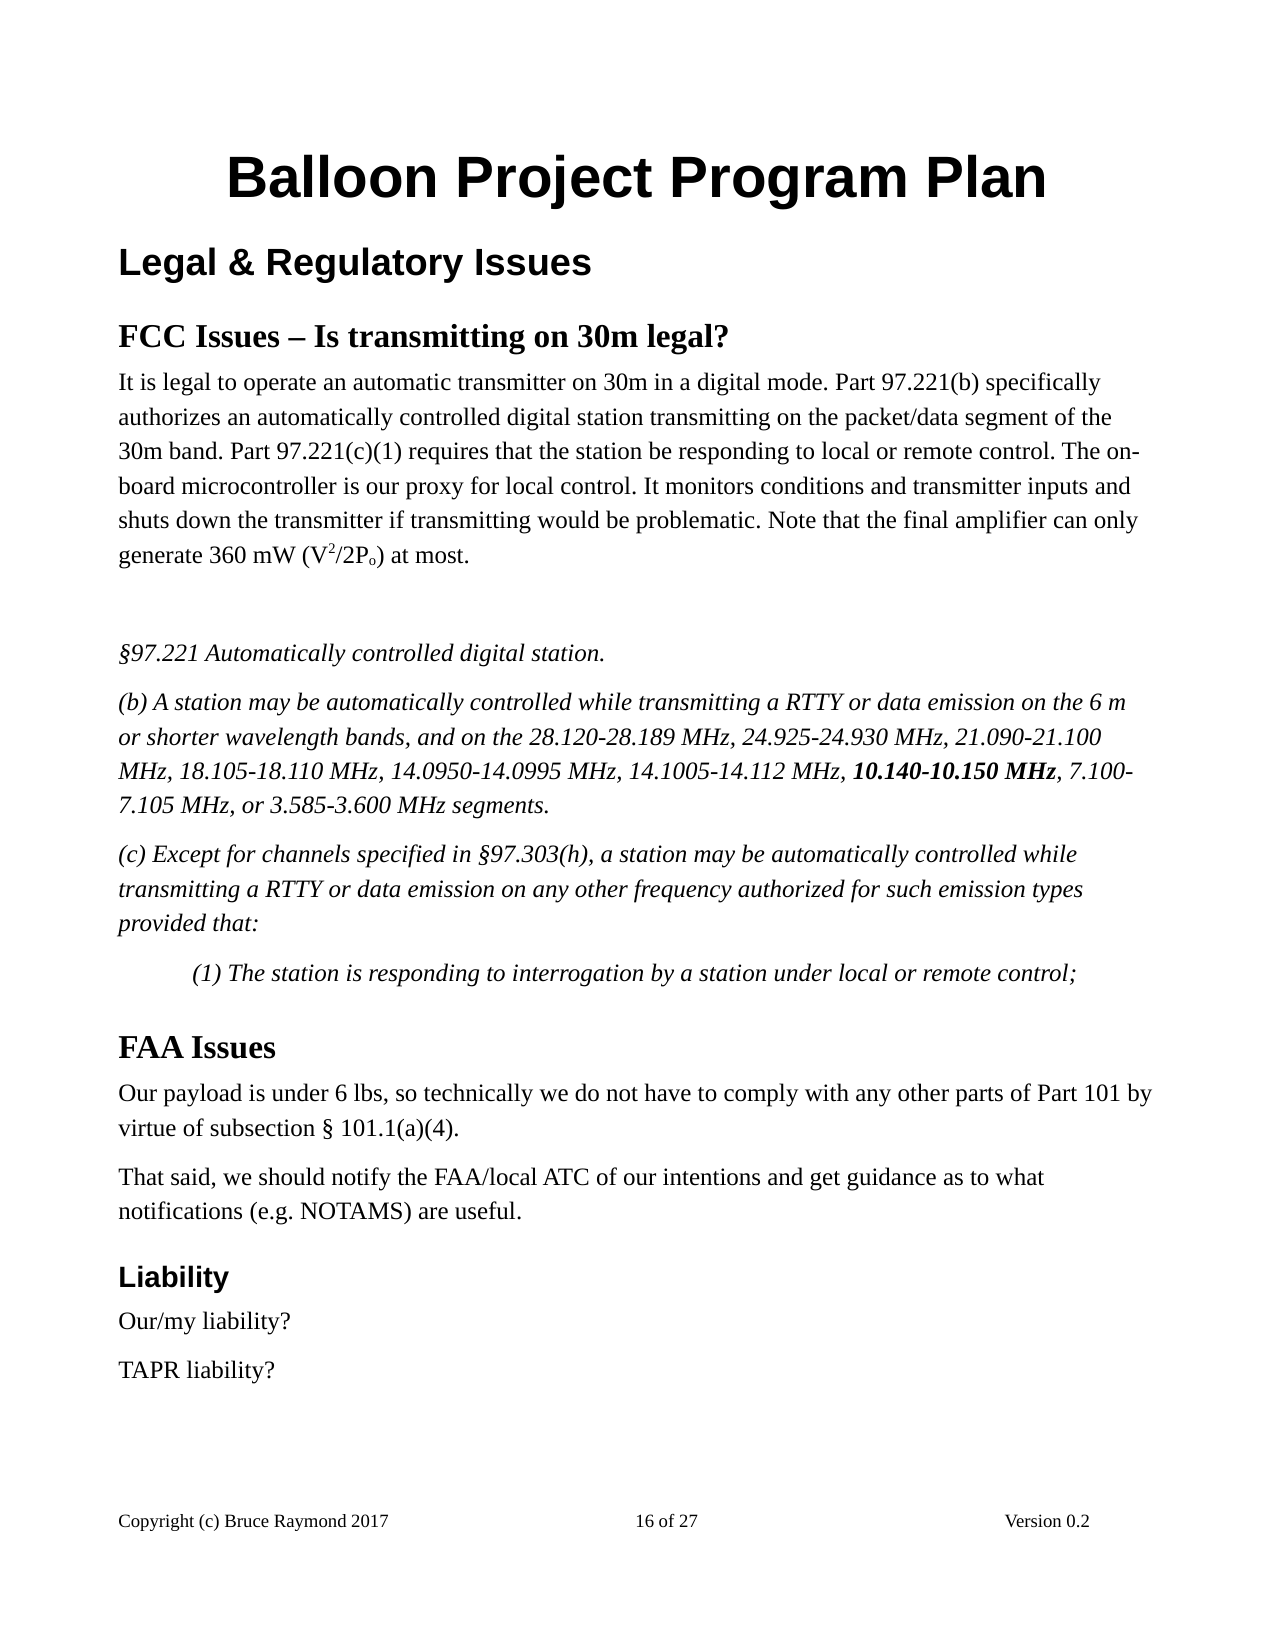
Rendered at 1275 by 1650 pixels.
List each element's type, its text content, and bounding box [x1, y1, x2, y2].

subtitle FAA Issues [118, 1027, 1157, 1066]
text It is legal to operate an automatic transmitter on 30m in a digital mode. Part 97.221(b) specifically authorizes an automatically controlled digital station transmitting on the packet/data segment of the 30m band. Part 97.221(c)(1) requires that the station be responding to local or remote control. The on-board microcontroller is our proxy for local control. It monitors conditions and transmitter inputs and shuts down the transmitter if transmitting would be problematic. Note that the final amplifier can only generate 360 mW (V2/2Po) at most. [118, 367, 1157, 569]
text Our payload is under 6 lbs, so technically we do not have to comply with any other parts of Part 101 by virtue of subsection § 101.1(a)(4). [118, 1078, 1157, 1142]
text TAPR liability? [118, 1355, 1157, 1384]
text That said, we should notify the FAA/local ATC of our intentions and get guidance as to what notifications (e.g. NOTAMS) are useful. [118, 1162, 1157, 1225]
text (c) Except for channels specified in §97.303(h), a station may be automatically controlled while transmitting a RTTY or data emission on any other frequency authorized for such emission types provided that: [118, 839, 1157, 937]
subtitle FCC Issues – Is transmitting on 30m legal? [118, 317, 1157, 355]
text (b) A station may be automatically controlled while transmitting a RTTY or data emission on the 6 m or shorter wavelength bands, and on the 28.120-28.189 MHz, 24.925-24.930 MHz, 21.090-21.100 MHz, 18.105-18.110 MHz, 14.0950-14.0995 MHz, 14.1005-14.112 MHz, 10.140-10.150 MHz, 7.100-7.105 MHz, or 3.585-3.600 MHz segments. [118, 687, 1157, 819]
text §97.221 Automatically controlled digital station. [118, 638, 1157, 667]
subtitle Liability [118, 1260, 1157, 1294]
text (1) The station is responding to interrogation by a station under local or remote control; [192, 958, 1157, 986]
text Our/my liability? [118, 1306, 1157, 1335]
subtitle Legal & Regulatory Issues [118, 240, 1157, 283]
